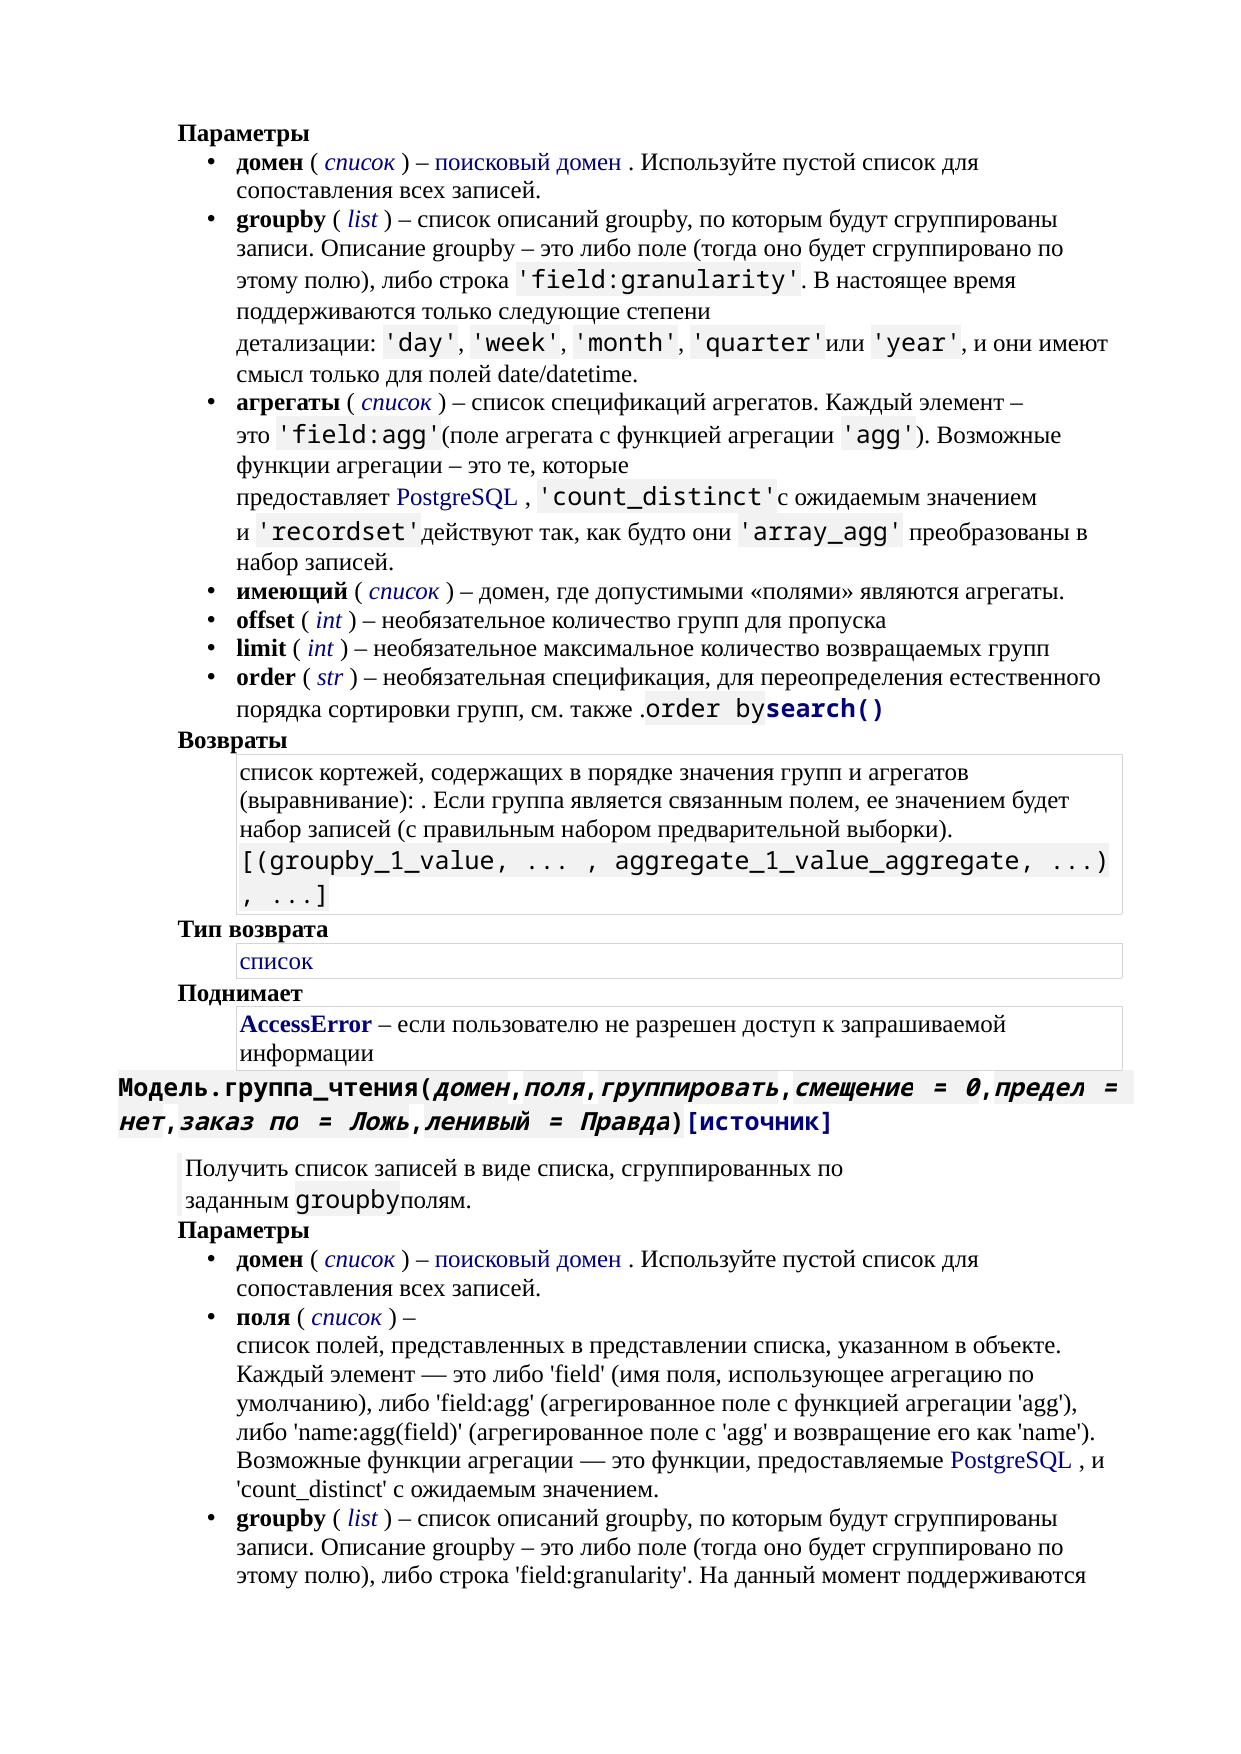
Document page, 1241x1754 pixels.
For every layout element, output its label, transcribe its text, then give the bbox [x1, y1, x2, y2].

list список кортежей, содержащих в порядке значения групп и агрегатов (выравнивание): . Если группа является связанным полем, ее значением будет набор записей (с правильным набором предварительной выборки).[(groupby_1_value, ... , aggregate_1_value_aggregate, ...), ...] [237, 755, 1122, 914]
subtitle Возвраты [177, 725, 1122, 754]
list список полей, представленных в представлении списка, указанном в объекте. Каждый элемент — это либо 'field' (имя поля, использующее агрегацию по умолчанию), либо 'field:agg' (агрегированное поле с функцией агрегации 'agg'), либо 'name:agg(field)' (агрегированное поле с 'agg' и возвращение его как 'name'). Возможные функции агрегации — это функции, предоставляемые PostgreSQL , и 'count_distinct' с ожидаемым значением. [236, 1331, 1122, 1503]
list Получить список записей в виде списка, сгруппированных по заданным groupbyполям. [182, 1153, 1122, 1216]
subtitle Модель.группа_чтения(домен,поля,группировать,смещение = 0,предел = нет,заказ по = Ложь,ленивый = Правда)[источник] [118, 1070, 1122, 1138]
subtitle Параметры [177, 1216, 1122, 1244]
list агрегаты ( список ) – список спецификаций агрегатов. Каждый элемент – это 'field:agg'(поле агрегата с функцией агрегации 'agg'). Возможные функции агрегации – это те, которые предоставляет PostgreSQL , 'count_distinct'с ожидаемым значением и 'recordset'действуют так, как будто они 'array_agg' преобразованы в набор записей. [236, 387, 1122, 576]
subtitle Параметры [177, 118, 1122, 147]
list поля ( список ) – [236, 1302, 1122, 1331]
subtitle Тип возврата [177, 914, 1122, 943]
list AccessError – если пользователю не разрешен доступ к запрашиваемой информации [237, 1007, 1122, 1070]
list order ( str ) – необязательная спецификация, для переопределения естественного порядка сортировки групп, см. также .order bysearch() [236, 662, 1122, 725]
list offset ( int ) – необязательное количество групп для пропуска [236, 605, 1122, 633]
list домен ( список ) – поисковый домен . Используйте пустой список для сопоставления всех записей. [236, 147, 1122, 204]
list groupby ( list ) – список описаний groupby, по которым будут сгруппированы записи. Описание groupby – это либо поле (тогда оно будет сгруппировано по этому полю), либо строка 'field:granularity'. В настоящее время поддерживаются только следующие степени детализации: 'day', 'week', 'month', 'quarter'или 'year', и они имеют смысл только для полей date/datetime. [236, 204, 1122, 387]
list limit ( int ) – необязательное максимальное количество возвращаемых групп [236, 633, 1122, 662]
list groupby ( list ) – список описаний groupby, по которым будут сгруппированы записи. Описание groupby – это либо поле (тогда оно будет сгруппировано по этому полю), либо строка 'field:granularity'. На данный момент поддерживаются [236, 1503, 1122, 1589]
list имеющий ( список ) – домен, где допустимыми «полями» являются агрегаты. [236, 576, 1122, 605]
list список [237, 944, 1122, 978]
list домен ( список ) – поисковый домен . Используйте пустой список для сопоставления всех записей. [236, 1244, 1122, 1302]
subtitle Поднимает [177, 978, 1122, 1006]
